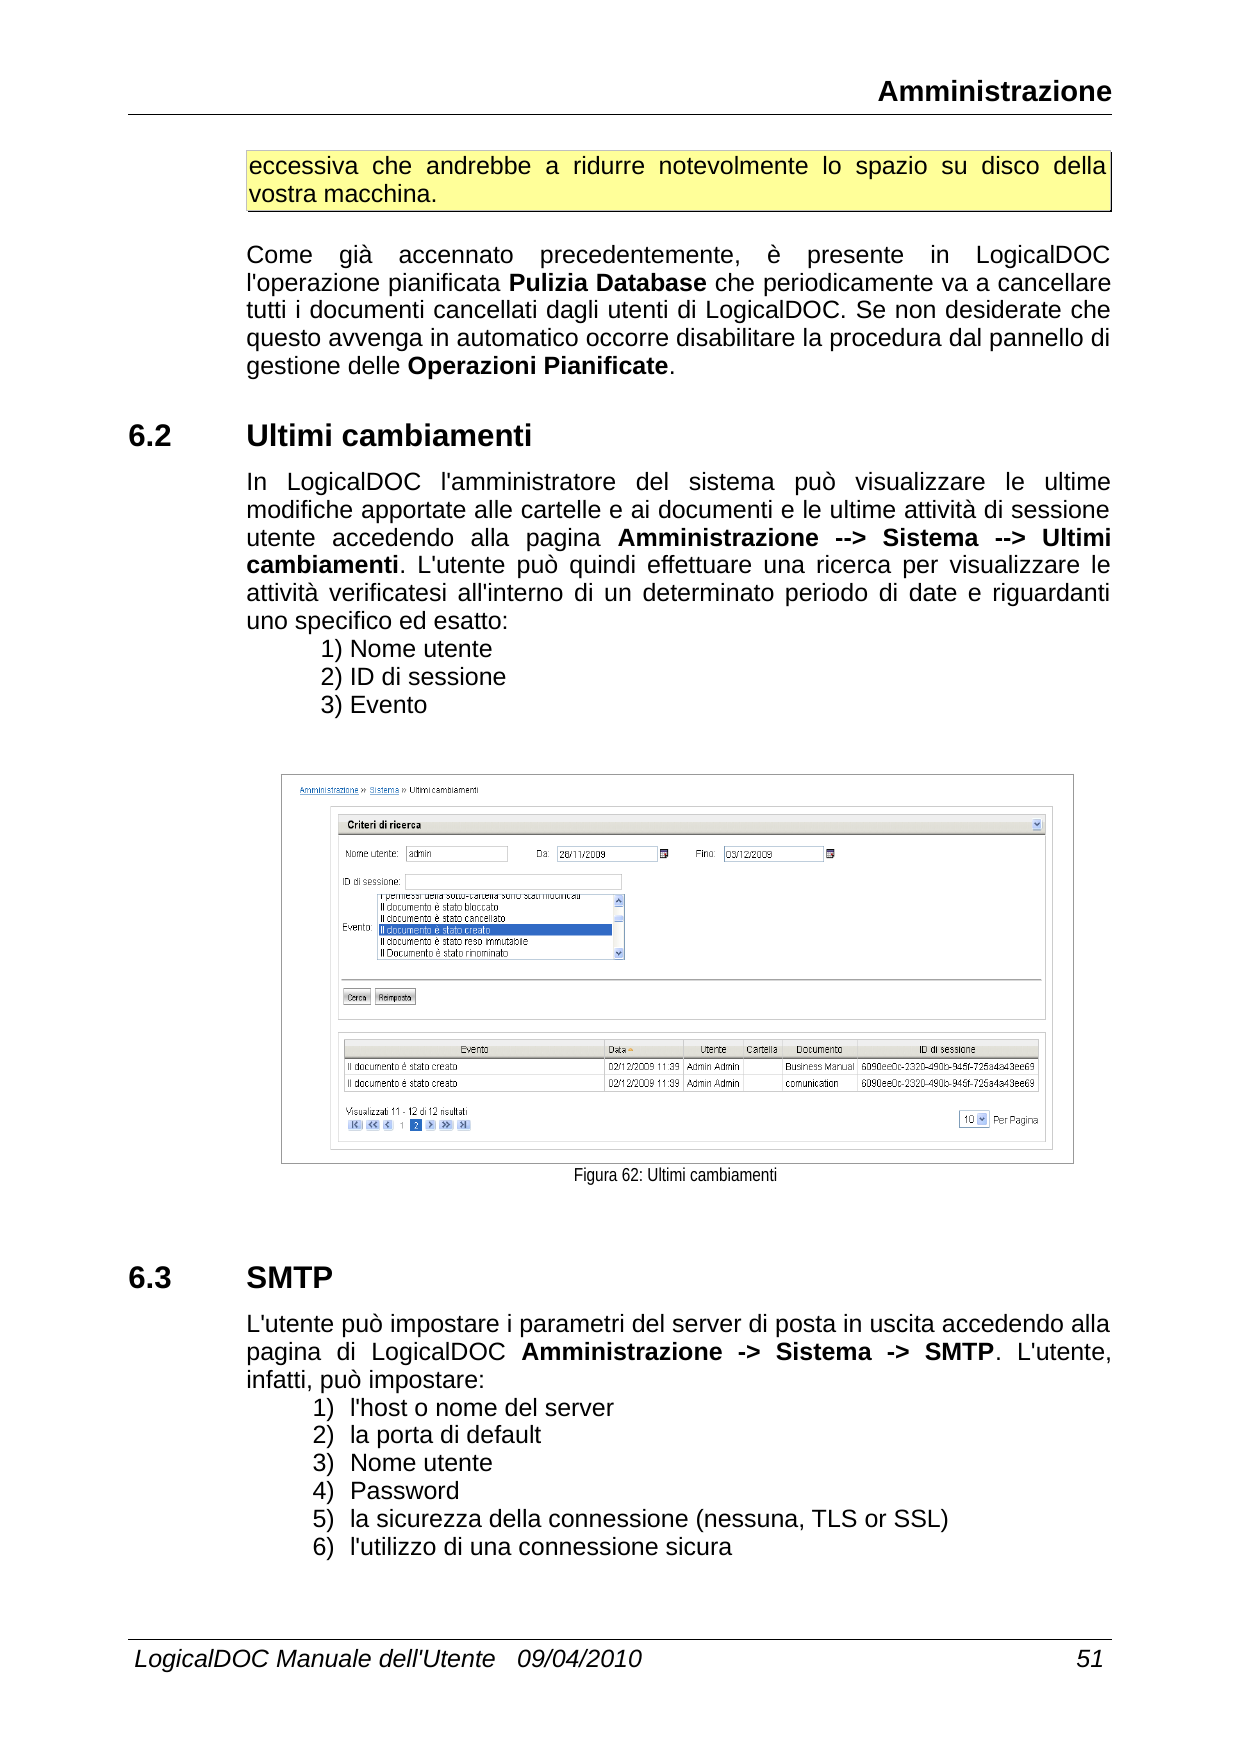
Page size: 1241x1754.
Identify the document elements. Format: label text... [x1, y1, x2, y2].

text Figura 62: Ultimi cambiamenti [281, 1164, 1070, 1186]
list Evento [320, 691, 1112, 719]
list ID di sessione [320, 663, 1112, 691]
text Come già accennato precedentemente, è presente in LogicalDOC l'operazione pianificata Pulizia Database che periodicamente va a cancellare tutti i documenti cancellati dagli utenti di LogicalDOC. Se non desiderate che questo avvenga in automatico occorre disabilitare la procedura dal pannello di gestione delle Operazioni Pianificate. [246, 240, 1112, 380]
subtitle SMTP [128, 1260, 1112, 1295]
list Nome utente [320, 635, 1112, 663]
list la sicurezza della connessione (nessuna, TLS or SSL) [312, 1505, 1112, 1533]
text eccessiva che andrebbe a ridurre notevolmente lo spazio su disco della vostra macchina. [247, 151, 1110, 210]
text In LogicalDOC l'amministratore del sistema può visualizzare le ultime modifiche apportate alle cartelle e ai documenti e le ultime attività di sessione utente accedendo alla pagina Amministrazione --> Sistema --> Ultimi cambiamenti. L'utente può quindi effettuare una ricerca per visualizzare le attività verificatesi all'interno di un determinato periodo di date e riguardanti uno specifico ed esatto: [246, 467, 1112, 635]
list Password [312, 1477, 1112, 1505]
subtitle Ultimi cambiamenti [128, 418, 1112, 453]
list la porta di default [312, 1421, 1112, 1449]
list Nome utente [312, 1449, 1112, 1477]
picture [297, 782, 1057, 1154]
text L'utente può impostare i parametri del server di posta in uscita accedendo alla pagina di LogicalDOC Amministrazione -> Sistema -> SMTP. L'utente, infatti, può impostare: [246, 1309, 1112, 1393]
list l'utilizzo di una connessione sicura [312, 1533, 1112, 1561]
list l'host o nome del server [312, 1393, 1112, 1421]
